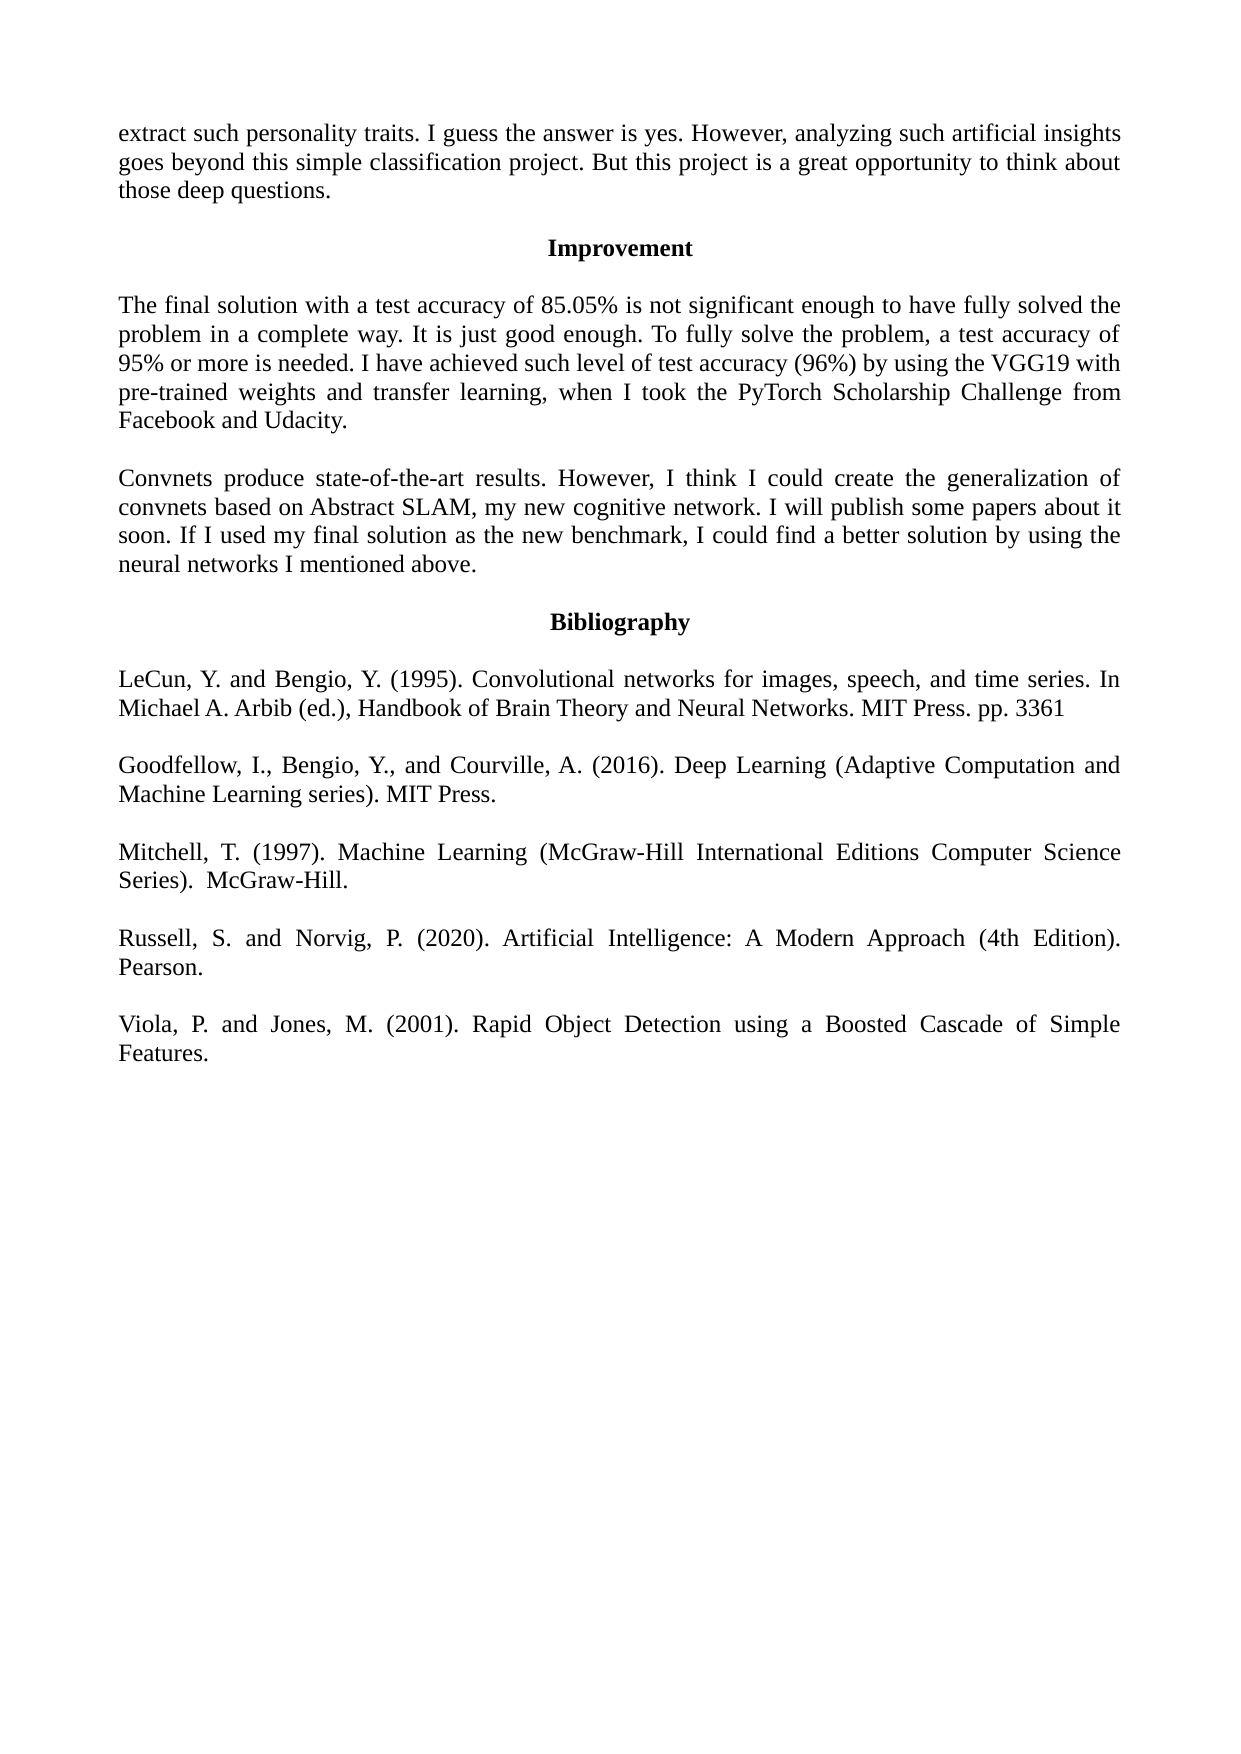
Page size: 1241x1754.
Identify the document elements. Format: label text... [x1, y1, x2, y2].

text Convnets produce state-of-the-art results. However, I think I could create the generalization of convnets based on Abstract SLAM, my new cognitive network. I will publish some papers about it soon. If I used my final solution as the new benchmark, I could find a better solution by using the neural networks I mentioned above. [118, 463, 1122, 578]
text The final solution with a test accuracy of 85.05% is not significant enough to have fully solved the problem in a complete way. It is just good enough. To fully solve the problem, a test accuracy of 95% or more is needed. I have achieved such level of test accuracy (96%) by using the VGG19 with pre-trained weights and transfer learning, when I took the PyTorch Scholarship Challenge from Facebook and Udacity. [118, 291, 1122, 434]
text Viola, P. and Jones, M. (2001). Rapid Object Detection using a Boosted Cascade of Simple Features. [118, 1009, 1122, 1067]
text Russell, S. and Norvig, P. (2020). Artificial Intelligence: A Modern Approach (4th Edition). Pearson. [118, 923, 1122, 981]
text Goodfellow, I., Bengio, Y., and Courville, A. (2016). Deep Learning (Adaptive Computation and Machine Learning series). MIT Press. [118, 751, 1122, 808]
text Mitchell, T. (1997). Machine Learning (McGraw-Hill International Editions Computer Science Series). McGraw-Hill. [118, 837, 1122, 894]
text Bibliography [118, 607, 1122, 636]
text Improvement [118, 233, 1122, 262]
text extract such personality traits. I guess the answer is yes. However, analyzing such artificial insights goes beyond this simple classification project. But this project is a great opportunity to think about those deep questions. [118, 118, 1122, 204]
text LeCun, Y. and Bengio, Y. (1995). Convolutional networks for images, speech, and time series. In Michael A. Arbib (ed.), Handbook of Brain Theory and Neural Networks. MIT Press. pp. 3361 [118, 664, 1122, 722]
